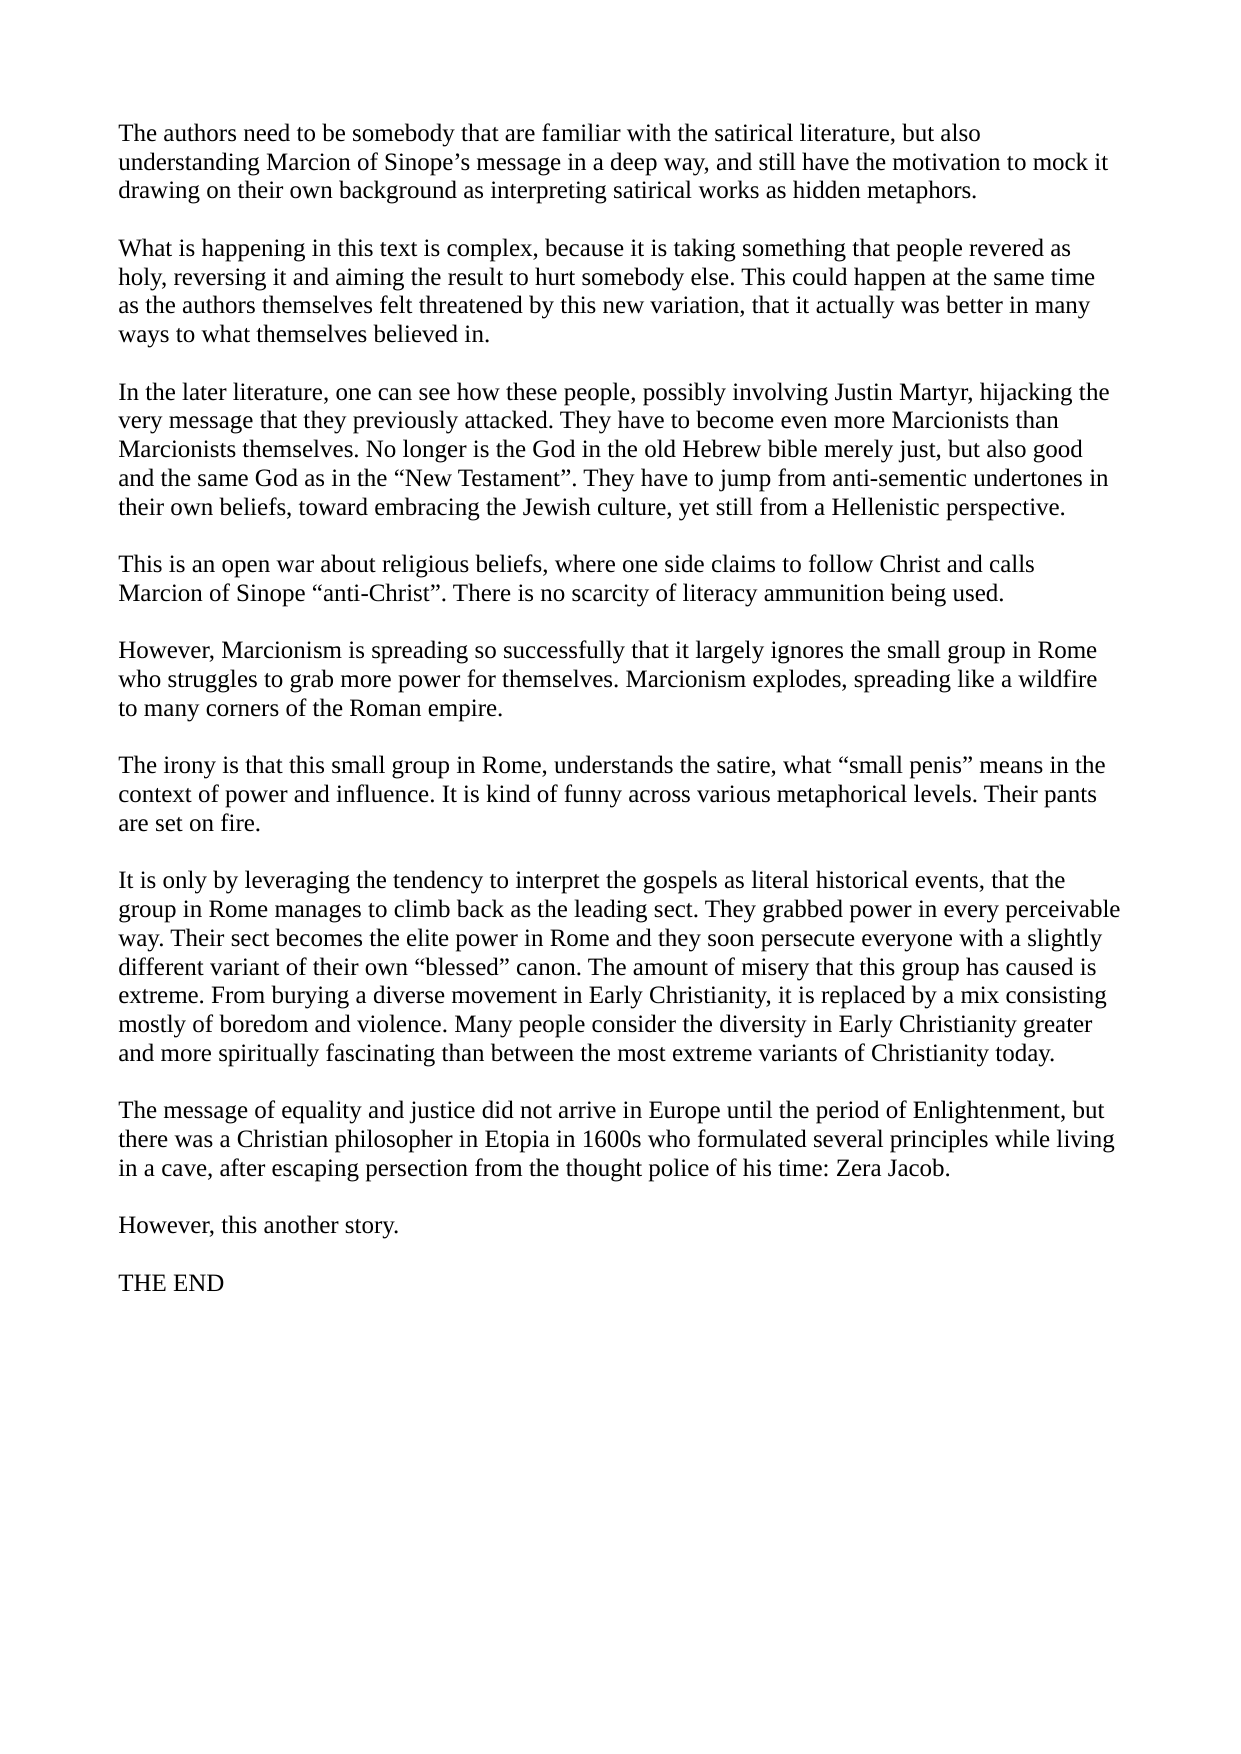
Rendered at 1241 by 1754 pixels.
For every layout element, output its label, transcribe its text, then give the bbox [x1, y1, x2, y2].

text It is only by leveraging the tendency to interpret the gospels as literal historical events, that the group in Rome manages to climb back as the leading sect. They grabbed power in every perceivable way. Their sect becomes the elite power in Rome and they soon persecute everyone with a slightly different variant of their own “blessed” canon. The amount of misery that this group has caused is extreme. From burying a diverse movement in Early Christianity, it is replaced by a mix consisting mostly of boredom and violence. Many people consider the diversity in Early Christianity greater and more spiritually fascinating than between the most extreme variants of Christianity today. [118, 866, 1122, 1067]
text The authors need to be somebody that are familiar with the satirical literature, but also understanding Marcion of Sinope’s message in a deep way, and still have the motivation to mock it drawing on their own background as interpreting satirical works as hidden metaphors. [118, 118, 1122, 204]
text This is an open war about religious beliefs, where one side claims to follow Christ and calls Marcion of Sinope “anti-Christ”. There is no scarcity of literacy ammunition being used. [118, 549, 1122, 607]
text What is happening in this text is complex, because it is taking something that people revered as holy, reversing it and aiming the result to hurt somebody else. This could happen at the same time as the authors themselves felt threatened by this new variation, that it actually was better in many ways to what themselves believed in. [118, 233, 1122, 348]
text The message of equality and justice did not arrive in Europe until the period of Enlightenment, but there was a Christian philosopher in Etopia in 1600s who formulated several principles while living in a cave, after escaping persection from the thought police of his time: Zera Jacob. However, this another story. [118, 1096, 1122, 1239]
text The irony is that this small group in Rome, understands the satire, what “small penis” means in the context of power and influence. It is kind of funny across various metaphorical levels. Their pants are set on fire. [118, 751, 1122, 837]
text THE END [118, 1268, 1122, 1297]
text However, Marcionism is spreading so successfully that it largely ignores the small group in Rome who struggles to grab more power for themselves. Marcionism explodes, spreading like a wildfire to many corners of the Roman empire. [118, 636, 1122, 722]
text In the later literature, one can see how these people, possibly involving Justin Martyr, hijacking the very message that they previously attacked. They have to become even more Marcionists than Marcionists themselves. No longer is the God in the old Hebrew bible merely just, but also good and the same God as in the “New Testament”. They have to jump from anti-sementic undertones in their own beliefs, toward embracing the Jewish culture, yet still from a Hellenistic perspective. [118, 377, 1122, 521]
